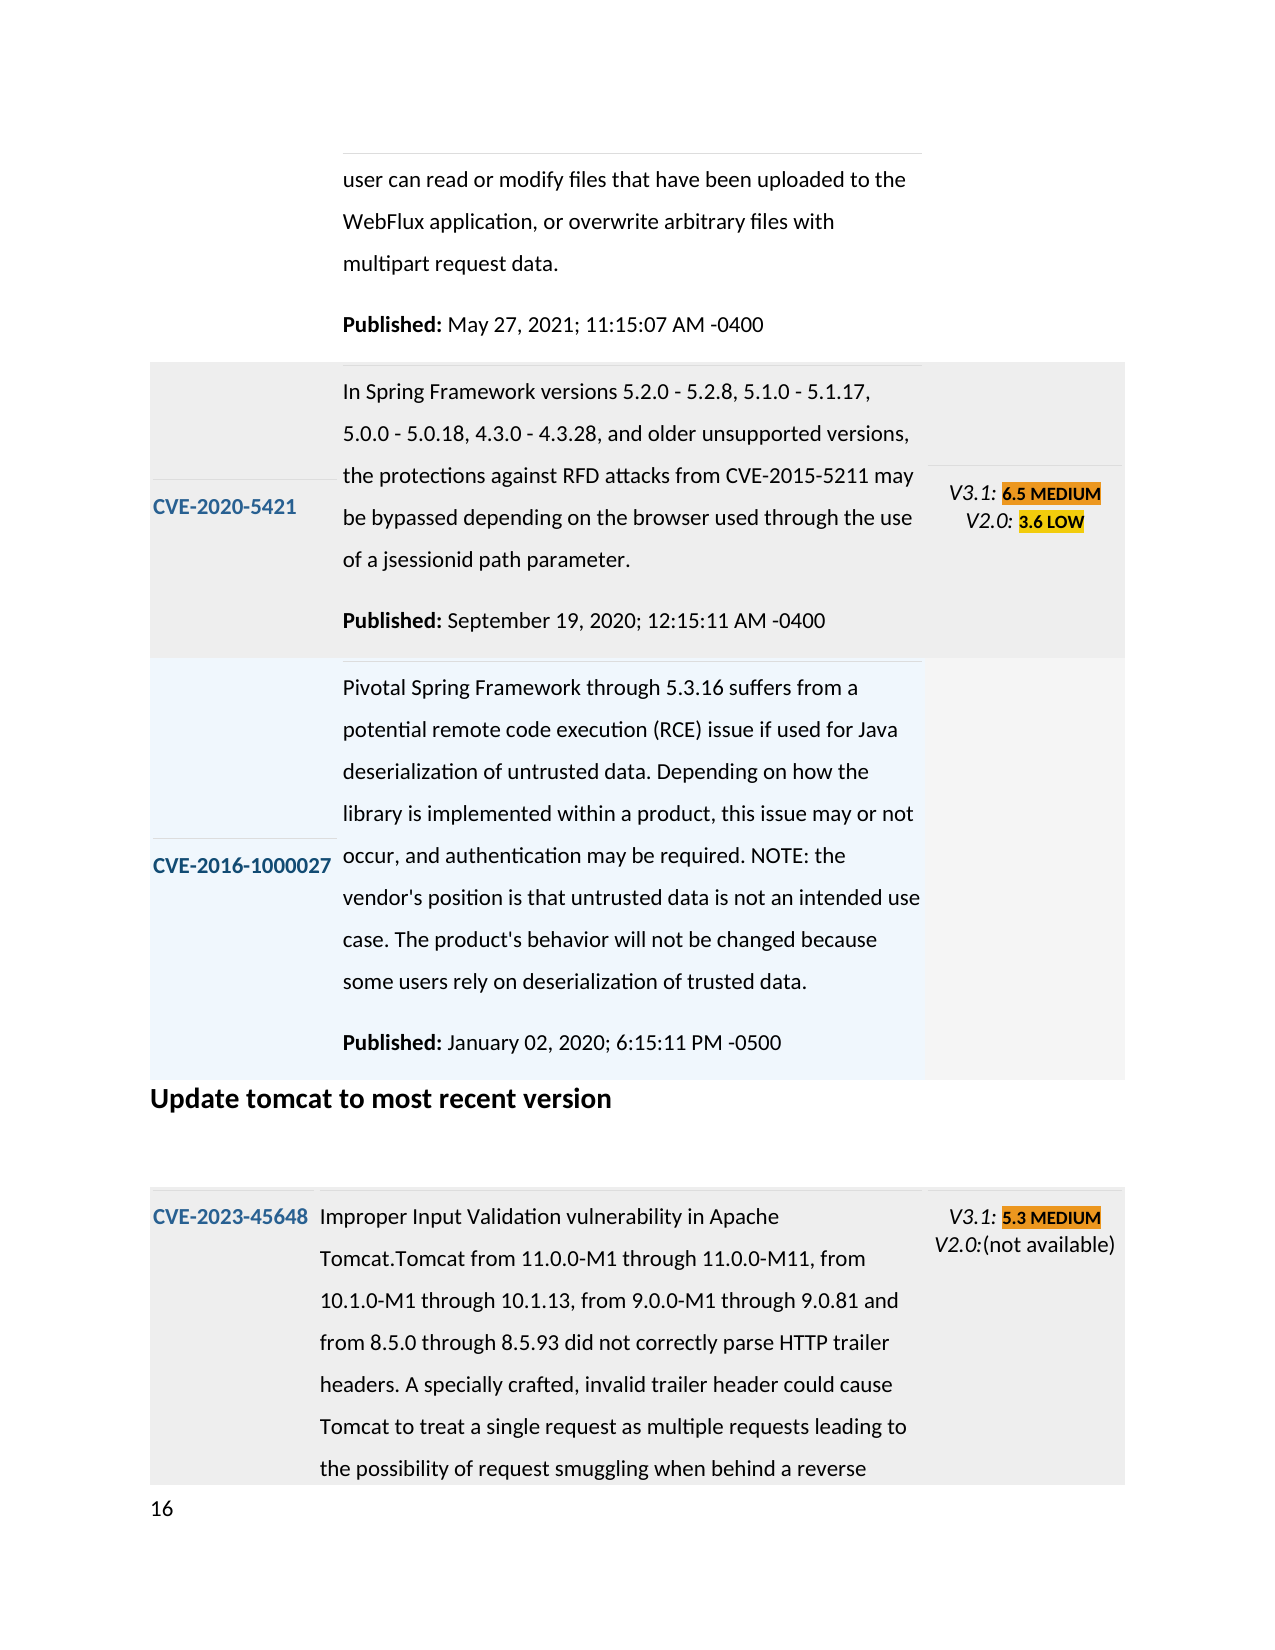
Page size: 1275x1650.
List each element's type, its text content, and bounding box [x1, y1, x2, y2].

table_cell CVE-2020-5421 [150, 362, 340, 658]
table_header Improper Input Validation vulnerability in Apache Tomcat.Tomcat from 11.0.0-M1 through 11.0.0-M11, from 10.1.0-M1 through 10.1.13, from 9.0.0-M1 through 9.0.81 and from 8.5.0 through 8.5.93 did not correctly parse HTTP trailer headers. A specially crafted, invalid trailer header could cause Tomcat to treat a single request as multiple requests leading to the possibility of request smuggling when behind a reverse [317, 1187, 925, 1485]
table_cell Pivotal Spring Framework through 5.3.16 suffers from a potential remote code execution (RCE) issue if used for Java deserialization of untrusted data. Depending on how the library is implemented within a product, this issue may or not occur, and authentication may be required. NOTE: the vendor's position is that untrusted data is not an intended use case. The product's behavior will not be changed because some users rely on deserialization of trusted data. Published: January 02, 2020; 6:15:11 PM -0500 [340, 658, 925, 1080]
table_cell V3.1: 6.5 MEDIUM V2.0: 3.6 LOW [925, 362, 1125, 658]
table_cell user can read or modify files that have been uploaded to the WebFlux application, or overwrite arbitrary files with multipart request data. Published: May 27, 2021; 11:15:07 AM -0400 [340, 150, 925, 362]
table_cell [150, 150, 340, 362]
table_header V3.1: 5.3 MEDIUM V2.0:(not available) [925, 1187, 1125, 1485]
table_header CVE-2023-45648 [150, 1187, 317, 1485]
table_cell CVE-2016-1000027 [150, 658, 340, 1080]
table_cell [925, 658, 1125, 1080]
text Update tomcat to most recent version [150, 1080, 1125, 1115]
table_cell [925, 150, 1125, 362]
table_cell In Spring Framework versions 5.2.0 - 5.2.8, 5.1.0 - 5.1.17, 5.0.0 - 5.0.18, 4.3.0 - 4.3.28, and older unsupported versions, the protections against RFD attacks from CVE-2015-5211 may be bypassed depending on the browser used through the use of a jsessionid path parameter. Published: September 19, 2020; 12:15:11 AM -0400 [340, 362, 925, 658]
